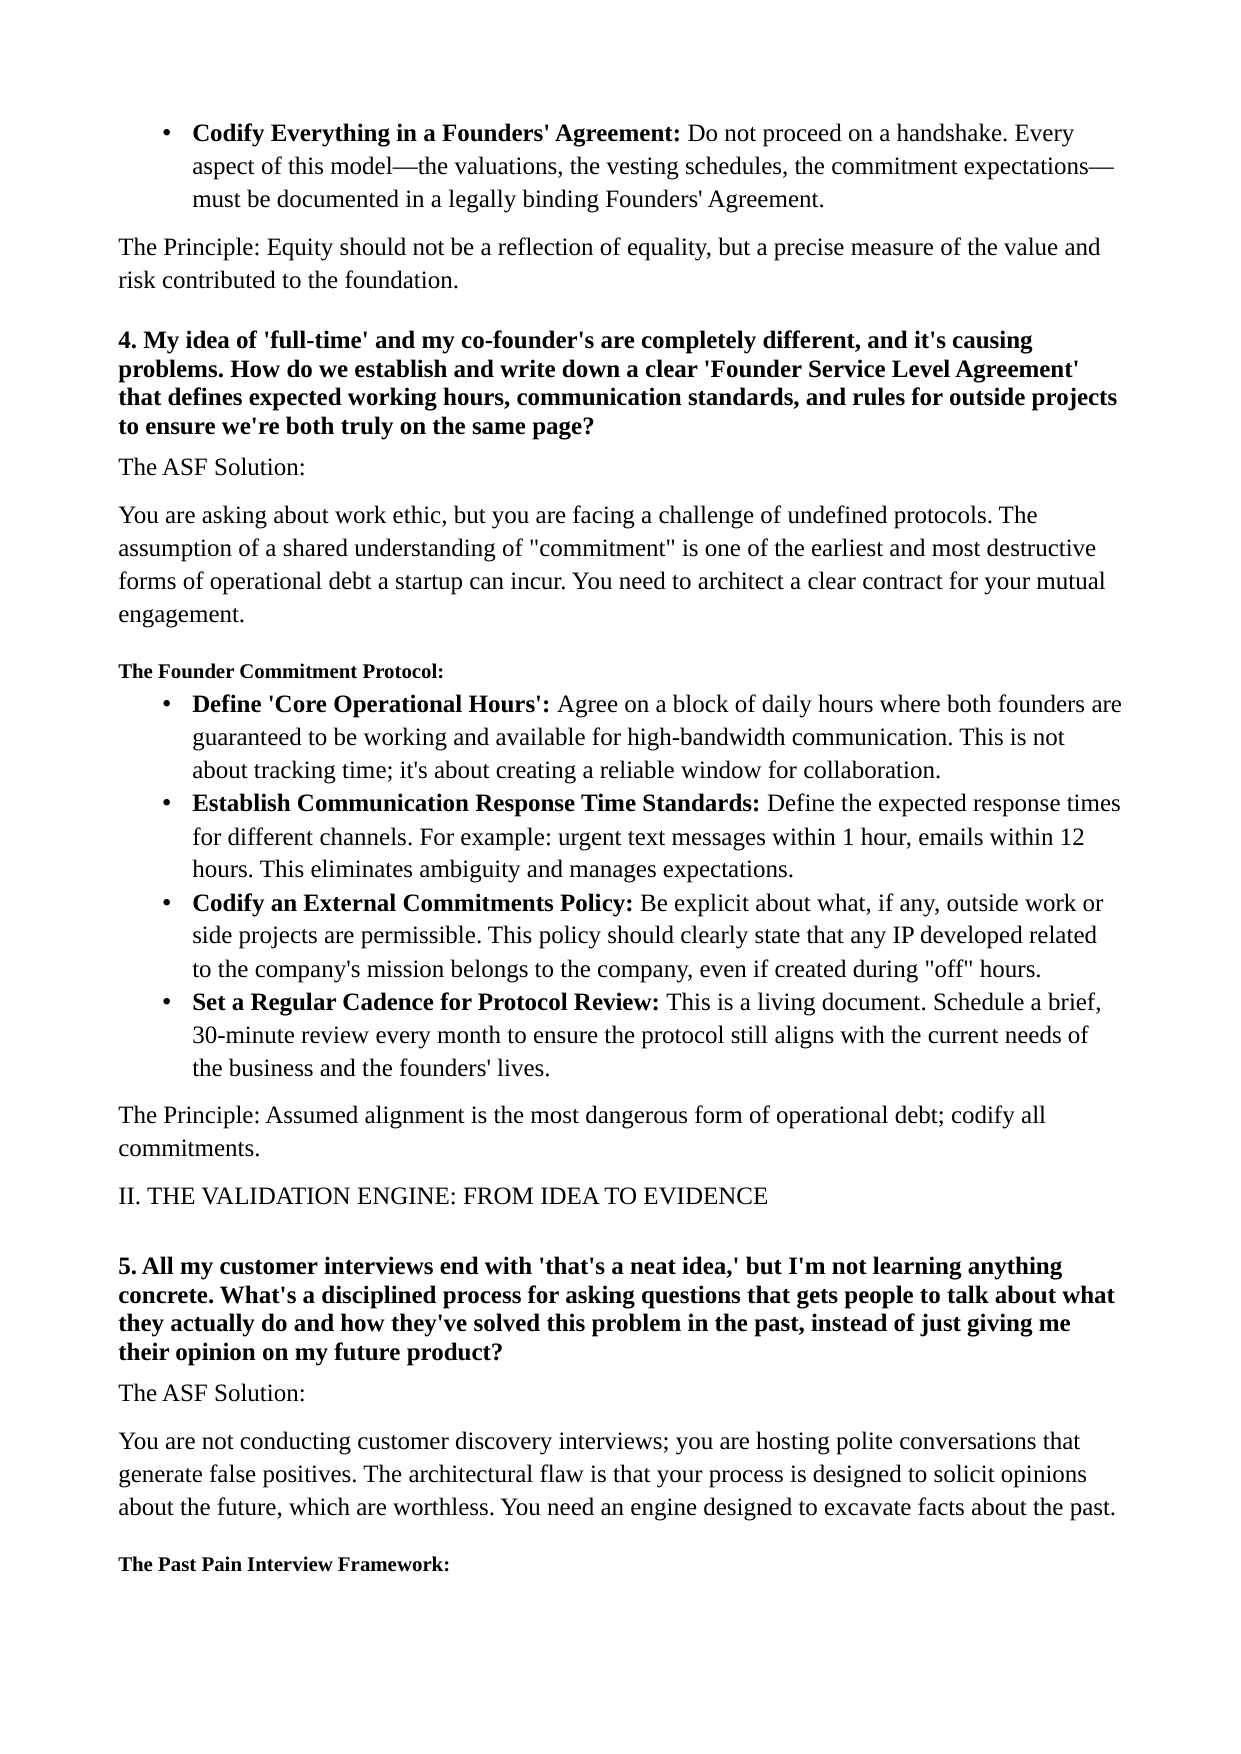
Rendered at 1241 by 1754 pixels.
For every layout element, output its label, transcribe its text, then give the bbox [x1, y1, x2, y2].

list Establish Communication Response Time Standards: Define the expected response times for different channels. For example: urgent text messages within 1 hour, emails within 12 hours. This eliminates ambiguity and manages expectations. [162, 788, 1122, 883]
subtitle 5. All my customer interviews end with 'that's a neat idea,' but I'm not learning anything concrete. What's a disciplined process for asking questions that gets people to talk about what they actually do and how they've solved this problem in the past, instead of just giving me their opinion on my future product? [118, 1251, 1122, 1366]
list Codify an External Commitments Policy: Be explicit about what, if any, outside work or side projects are permissible. This policy should clearly state that any IP developed related to the company's mission belongs to the company, even if created during "off" hours. [162, 888, 1122, 982]
list Set a Regular Cadence for Protocol Review: This is a living document. Schedule a brief, 30-minute review every month to ensure the protocol still aligns with the current needs of the business and the founders' lives. [162, 987, 1122, 1081]
text The ASF Solution: [118, 1378, 1122, 1407]
text The Principle: Equity should not be a reflection of equality, but a precise measure of the value and risk contributed to the foundation. [118, 232, 1122, 293]
text The ASF Solution: [118, 452, 1122, 481]
text The Principle: Assumed alignment is the most dangerous form of operational debt; codify all commitments. [118, 1100, 1122, 1162]
text You are not conducting customer discovery interviews; you are hosting polite conversations that generate false positives. The architectural flaw is that your process is designed to solicit opinions about the future, which are worthless. You need an engine designed to excavate facts about the past. [118, 1426, 1122, 1521]
list Define 'Core Operational Hours': Agree on a block of daily hours where both founders are guaranteed to be working and available for high-bandwidth communication. This is not about tracking time; it's about creating a reliable window for collaboration. [162, 689, 1122, 784]
text You are asking about work ethic, but you are facing a challenge of undefined protocols. The assumption of a shared understanding of "commitment" is one of the earliest and most destructive forms of operational debt a startup can incur. You need to architect a clear contract for your mutual engagement. [118, 500, 1122, 628]
subtitle 4. My idea of 'full-time' and my co-founder's are completely different, and it's causing problems. How do we establish and write down a clear 'Founder Service Level Agreement' that defines expected working hours, communication standards, and rules for outside projects to ensure we're both truly on the same page? [118, 325, 1122, 440]
text II. THE VALIDATION ENGINE: FROM IDEA TO EVIDENCE [118, 1181, 1122, 1210]
subtitle The Past Pain Interview Framework: [118, 1552, 1122, 1576]
subtitle The Founder Commitment Protocol: [118, 659, 1122, 683]
list Codify Everything in a Founders' Agreement: Do not proceed on a handshake. Every aspect of this model—the valuations, the vesting schedules, the commitment expectations—must be documented in a legally binding Founders' Agreement. [162, 118, 1122, 213]
